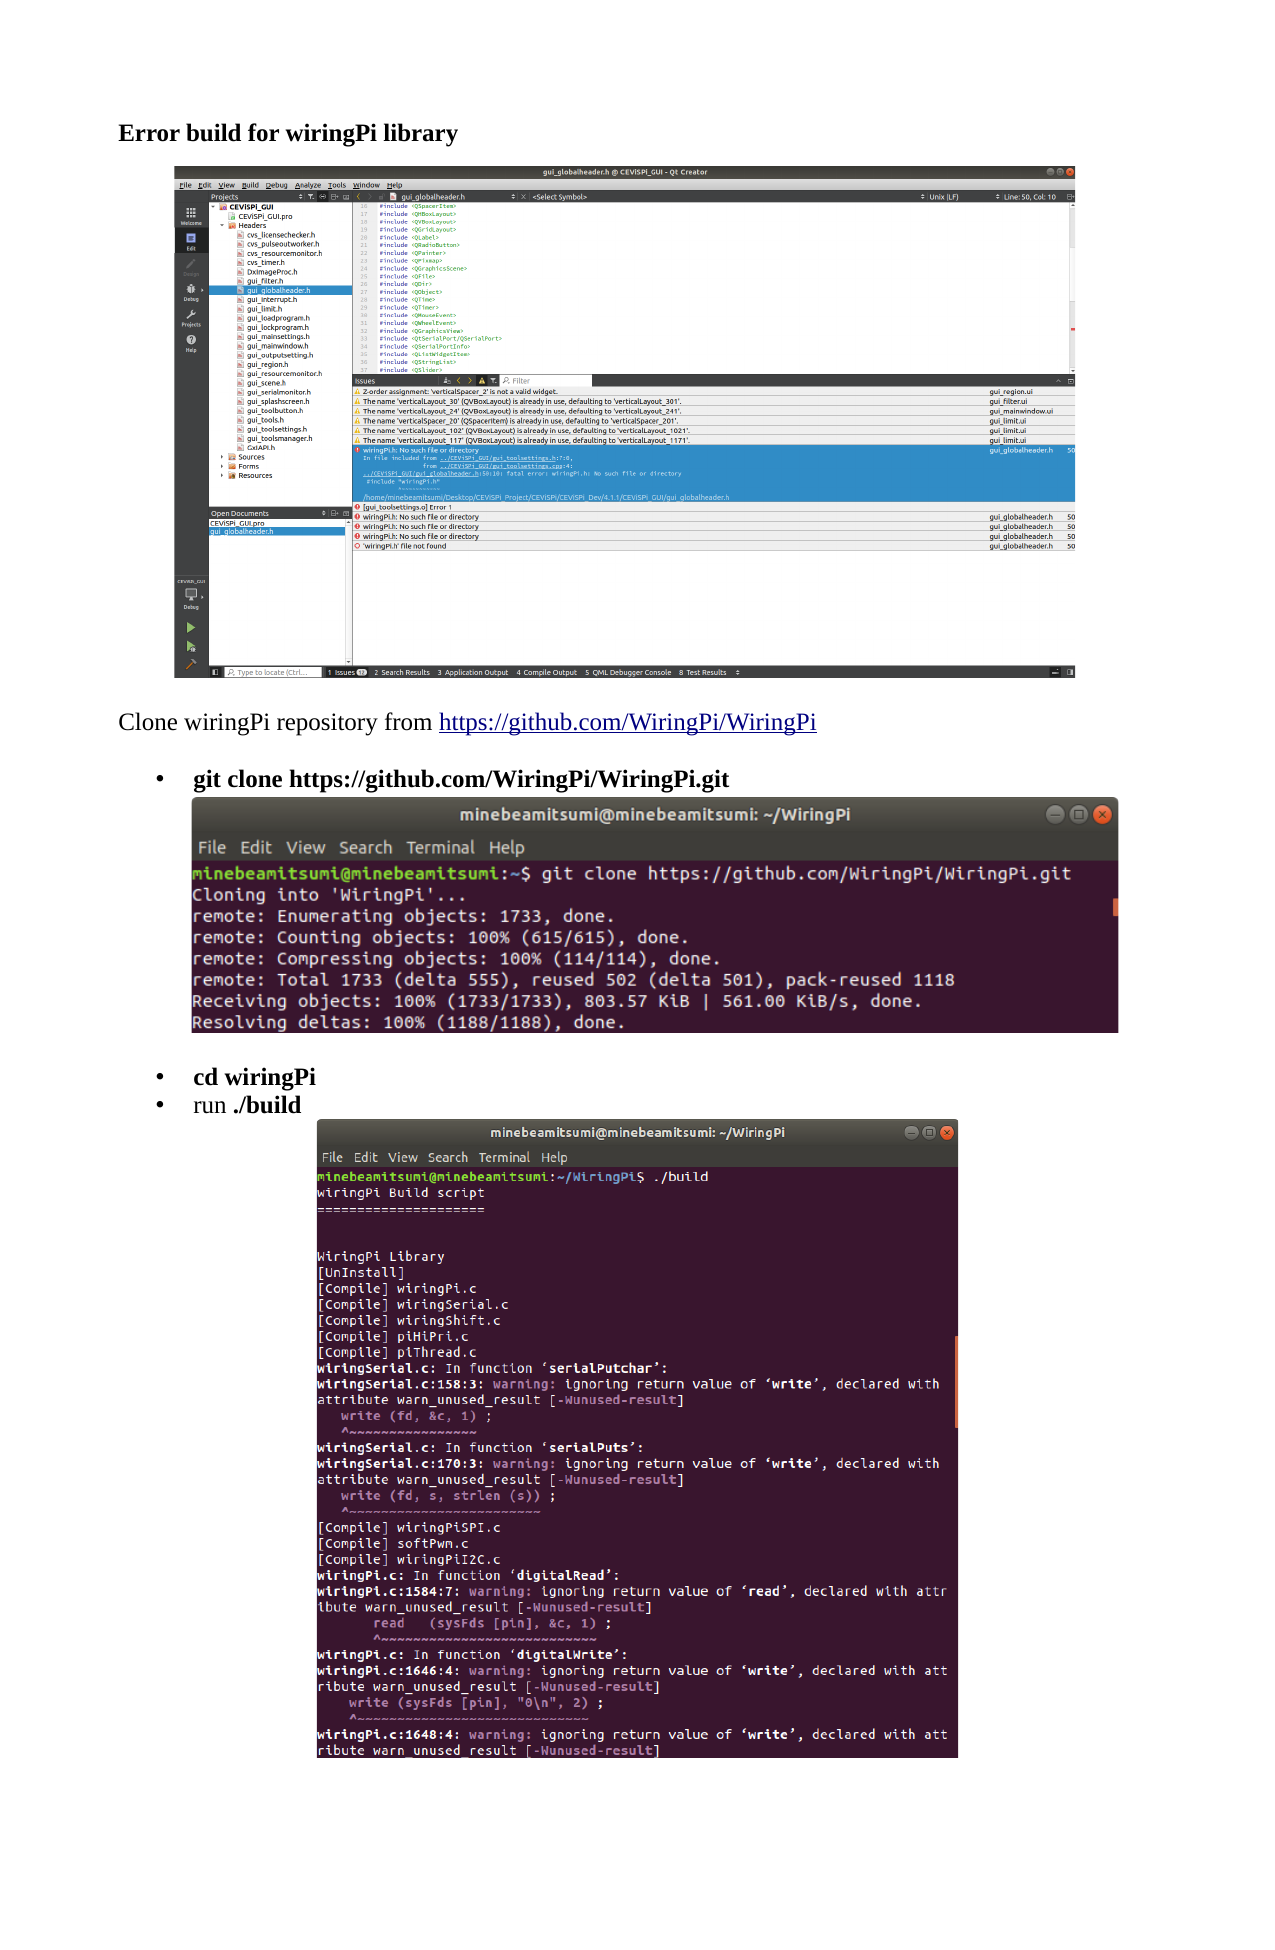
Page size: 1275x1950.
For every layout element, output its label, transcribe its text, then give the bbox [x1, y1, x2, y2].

list git clone https://github.com/WiringPi/WiringPi.git [156, 764, 1157, 793]
text Error build for wiringPi library [118, 118, 1157, 147]
picture [174, 166, 1075, 678]
picture [191, 797, 1119, 1033]
text Clone wiringPi repository from https://github.com/WiringPi/WiringPi [118, 707, 1157, 735]
list cd wiringPi [156, 1062, 1157, 1090]
picture [316, 1119, 959, 1758]
list run ./build [156, 1090, 1157, 1119]
